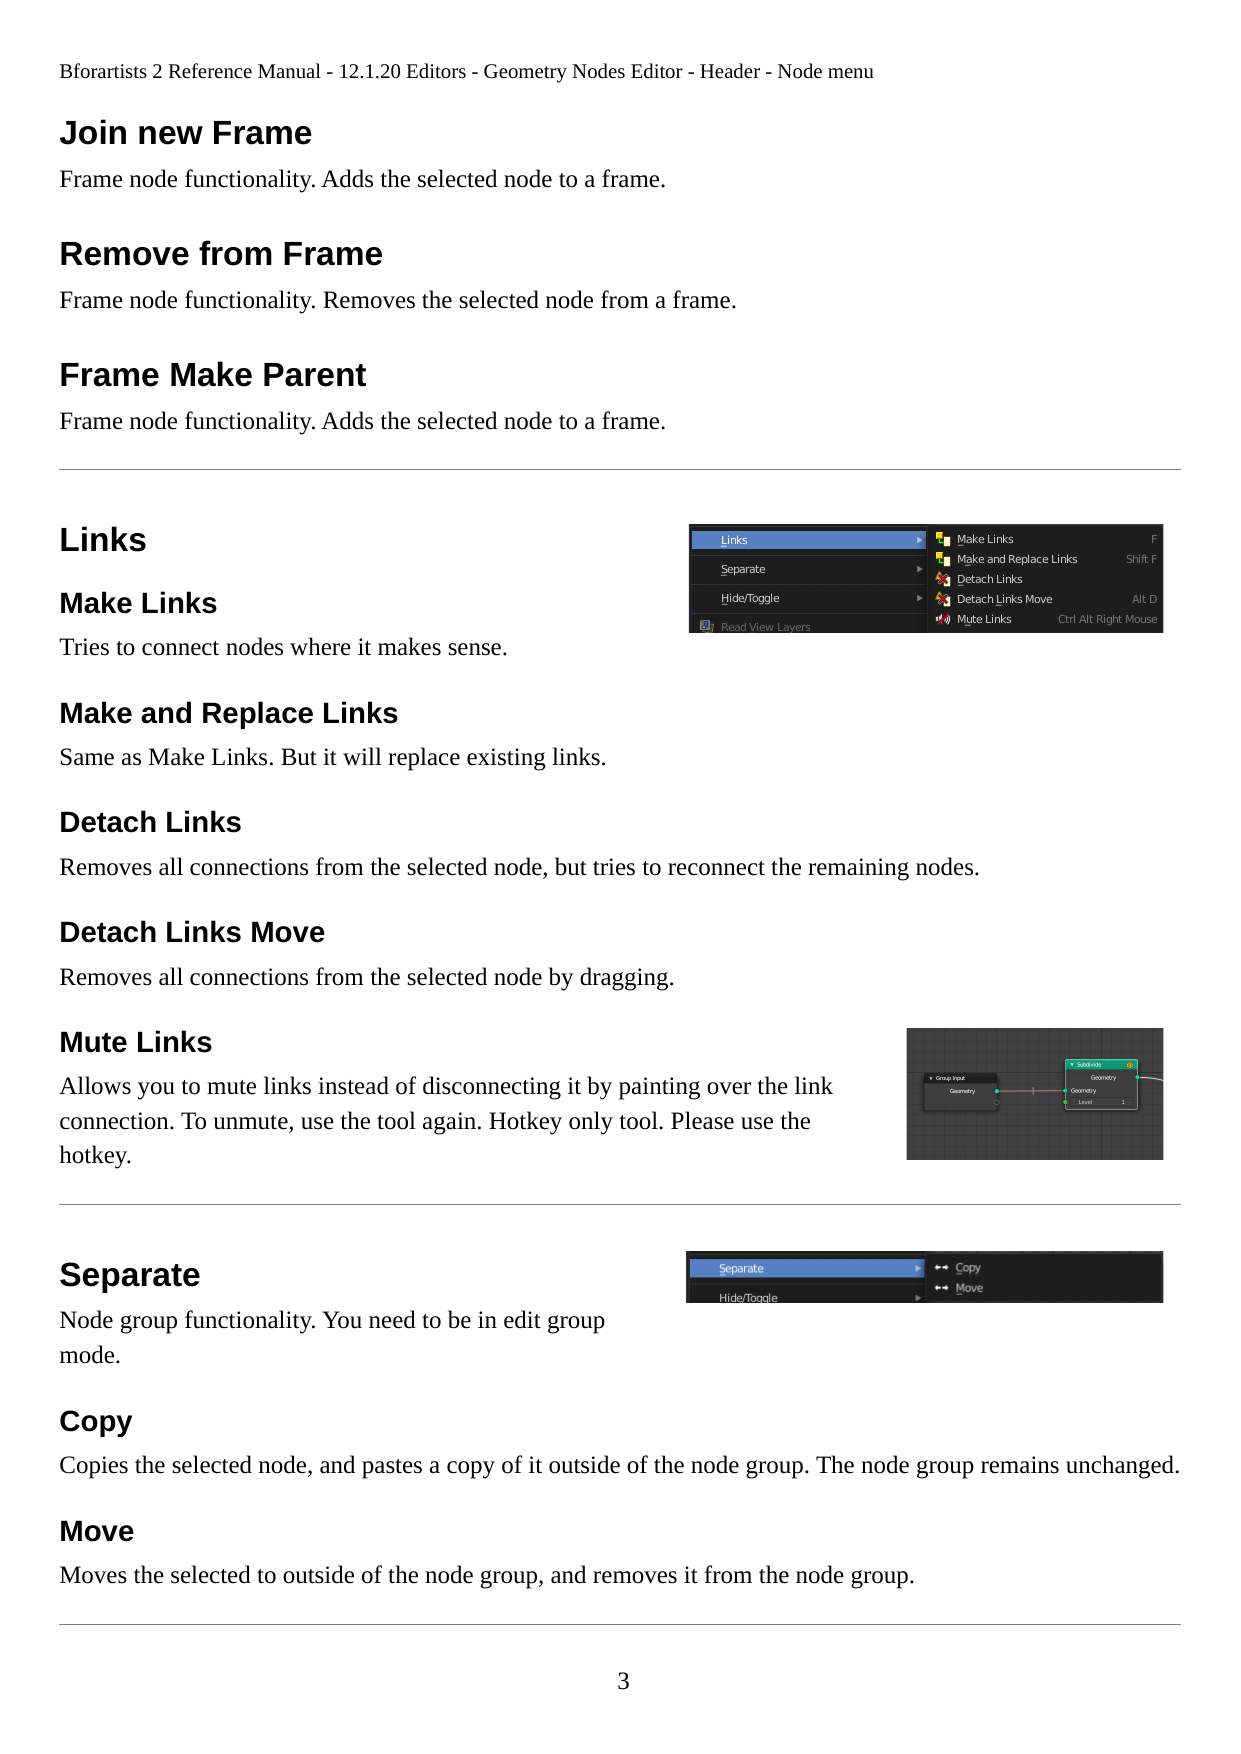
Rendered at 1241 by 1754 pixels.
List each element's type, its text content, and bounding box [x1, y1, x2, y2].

subtitle Make and Replace Links [59, 696, 1181, 729]
subtitle [1164, 1254, 1181, 1293]
picture [906, 1028, 1164, 1160]
subtitle Join new Frame [59, 113, 1181, 151]
picture [686, 1251, 1164, 1303]
subtitle Remove from Frame [59, 234, 1181, 272]
subtitle Links [59, 520, 1181, 558]
subtitle Detach Links Move [59, 915, 1181, 949]
text Node group functionality. You need to be in edit group mode. [59, 1306, 1181, 1369]
subtitle Make Links [59, 586, 688, 619]
text Frame node functionality. Adds the selected node to a frame. [59, 164, 1181, 192]
subtitle Frame Make Parent [59, 355, 1181, 393]
text Moves the selected to outside of the node group, and removes it from the node group. [59, 1560, 1181, 1589]
text Copies the selected node, and pastes a copy of it outside of the node group. The node group remains unchanged. [59, 1450, 1181, 1479]
subtitle Mute Links [59, 1025, 1181, 1059]
subtitle [1164, 586, 1181, 619]
picture [688, 524, 1164, 633]
subtitle Move [59, 1514, 1181, 1547]
text Allows you to mute links instead of disconnecting it by painting over the link connection. To unmute, use the tool again. Hotkey only tool. Please use the hotkey. [59, 1071, 1181, 1169]
text Tries to connect nodes where it makes sense. [59, 632, 1181, 661]
text Same as Make Links. But it will replace existing links. [59, 742, 1181, 771]
text Frame node functionality. Removes the selected node from a frame. [59, 285, 1181, 313]
subtitle Copy [59, 1404, 1181, 1437]
text Frame node functionality. Adds the selected node to a frame. [59, 406, 1181, 434]
subtitle Detach Links [59, 805, 1181, 839]
text Removes all connections from the selected node by dragging. [59, 962, 1181, 990]
text Removes all connections from the selected node, but tries to reconnect the remaining nodes. [59, 852, 1181, 880]
subtitle Separate [59, 1254, 686, 1293]
